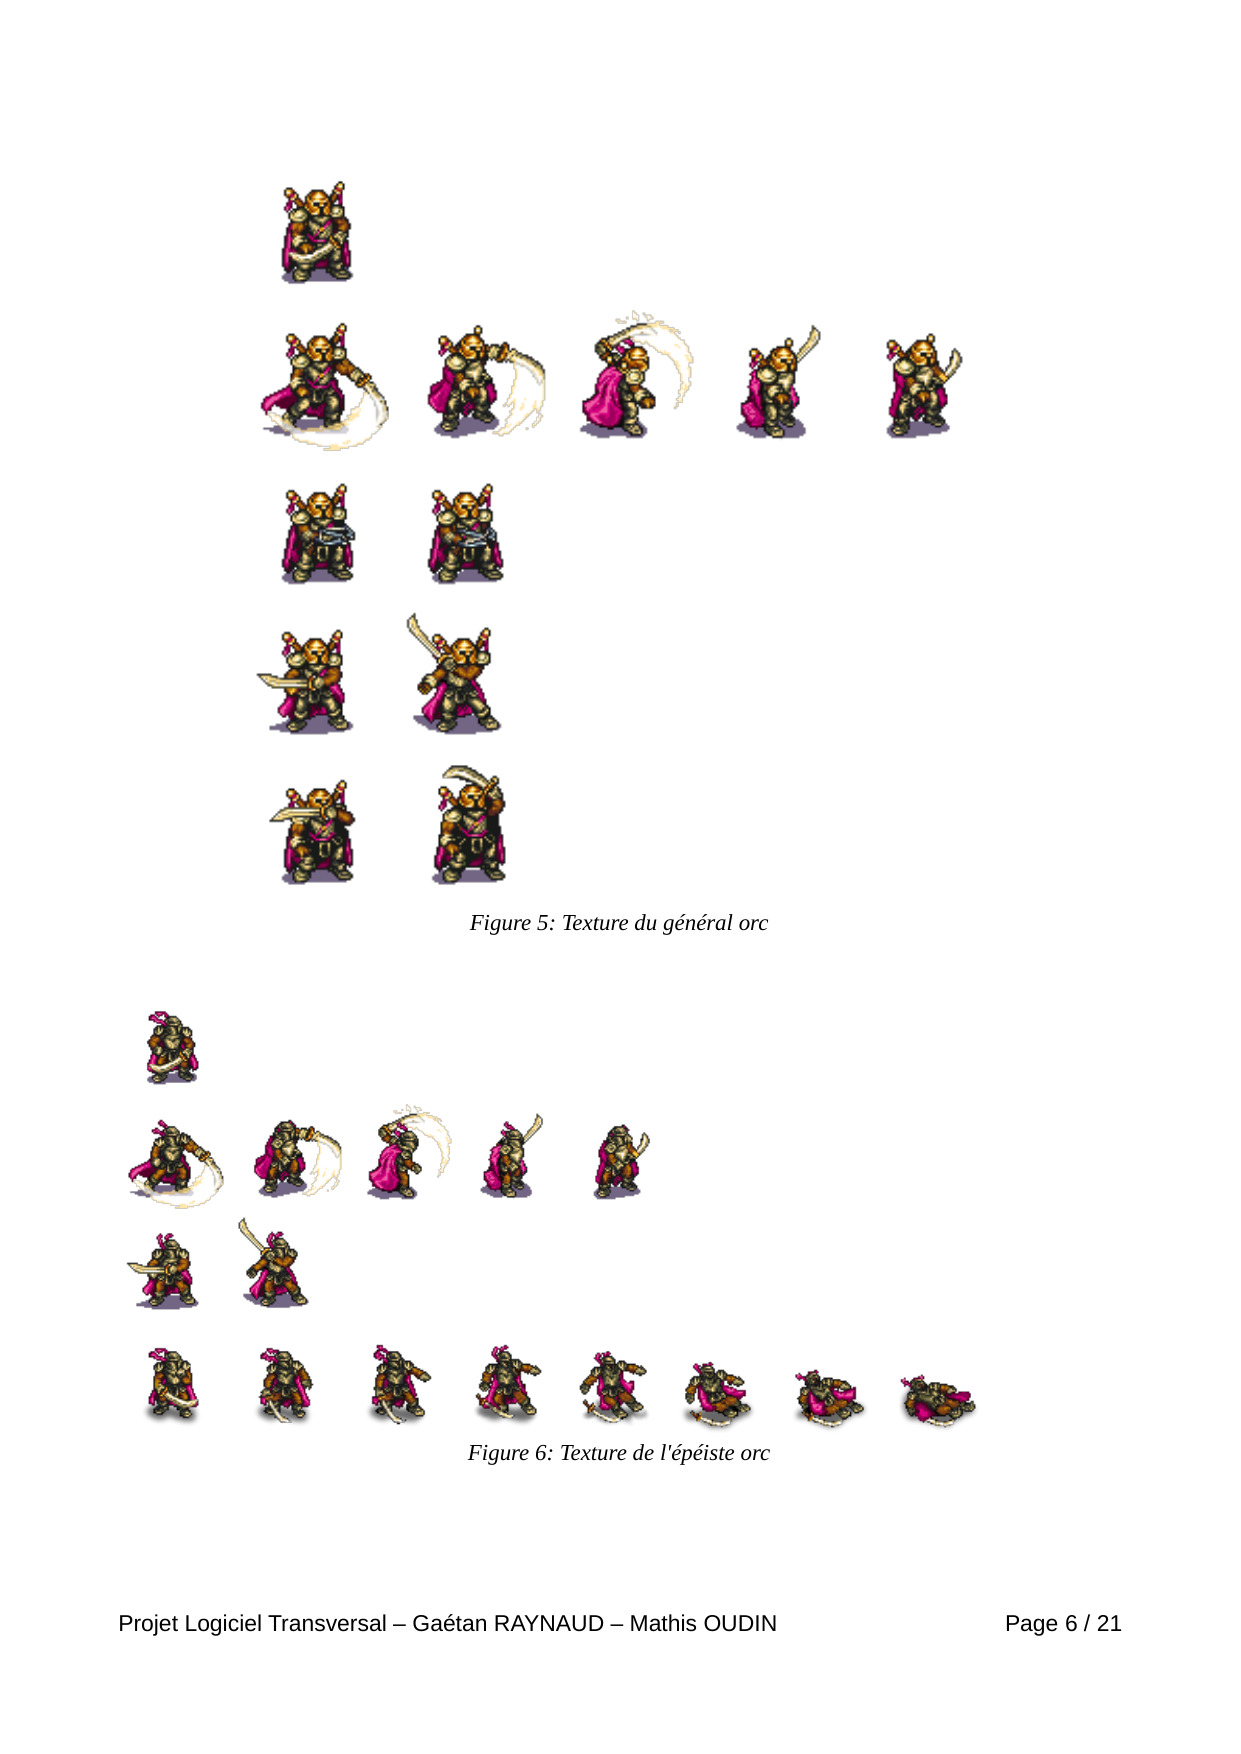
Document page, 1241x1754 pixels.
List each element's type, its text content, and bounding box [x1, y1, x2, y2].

picture [118, 993, 1123, 1440]
text Figure 5: Texture du général orc [245, 910, 995, 936]
text Figure 6: Texture de l'épéiste orc [118, 1440, 1122, 1466]
picture [245, 159, 995, 910]
